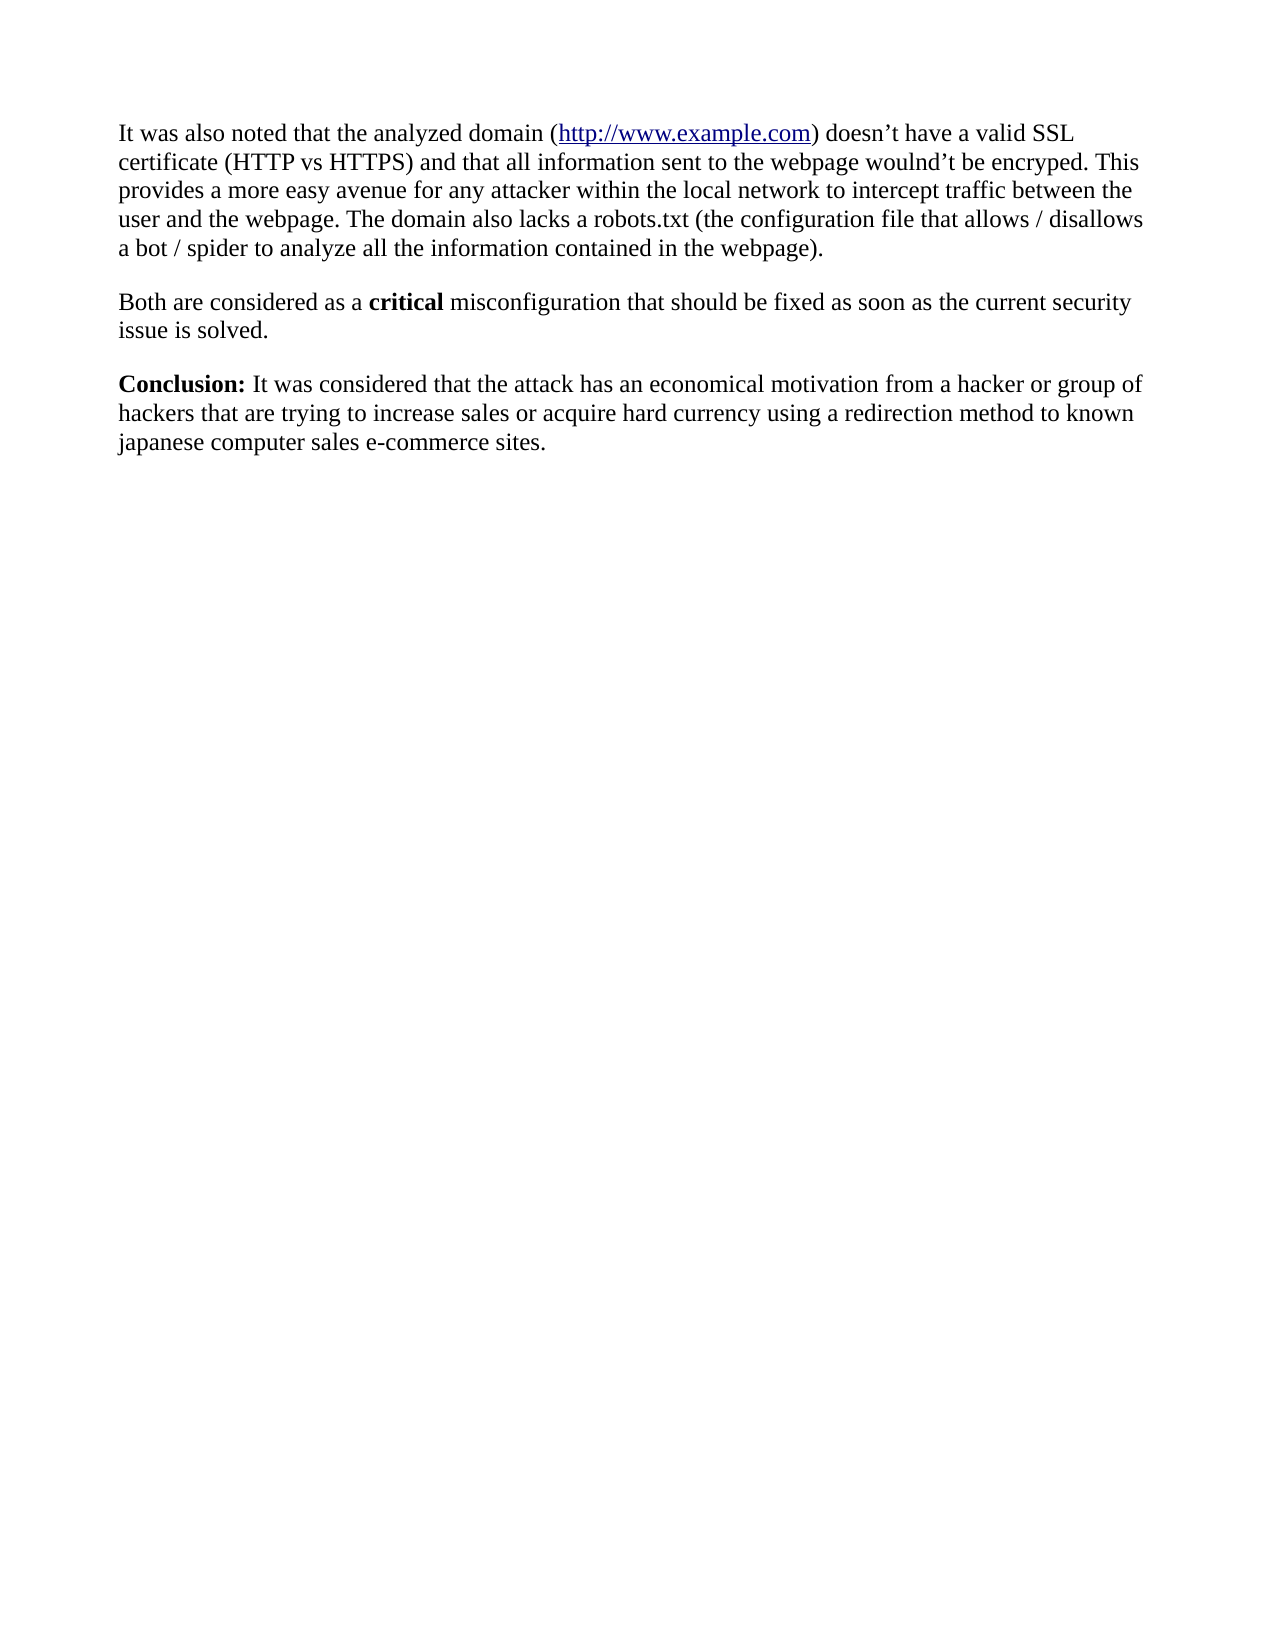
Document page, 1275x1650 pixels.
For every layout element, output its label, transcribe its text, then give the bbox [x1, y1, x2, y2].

text It was also noted that the analyzed domain (http://www.example.com) doesn’t have a valid SSL certificate (HTTP vs HTTPS) and that all information sent to the webpage woulnd’t be encryped. This provides a more easy avenue for any attacker within the local network to intercept traffic between the user and the webpage. The domain also lacks a robots.txt (the configuration file that allows / disallows a bot / spider to analyze all the information contained in the webpage). [118, 118, 1157, 262]
text Both are considered as a critical misconfiguration that should be fixed as soon as the current security issue is solved. [118, 287, 1157, 344]
text Conclusion: It was considered that the attack has an economical motivation from a hacker or group of hackers that are trying to increase sales or acquire hard currency using a redirection method to known japanese computer sales e-commerce sites. [118, 369, 1157, 456]
